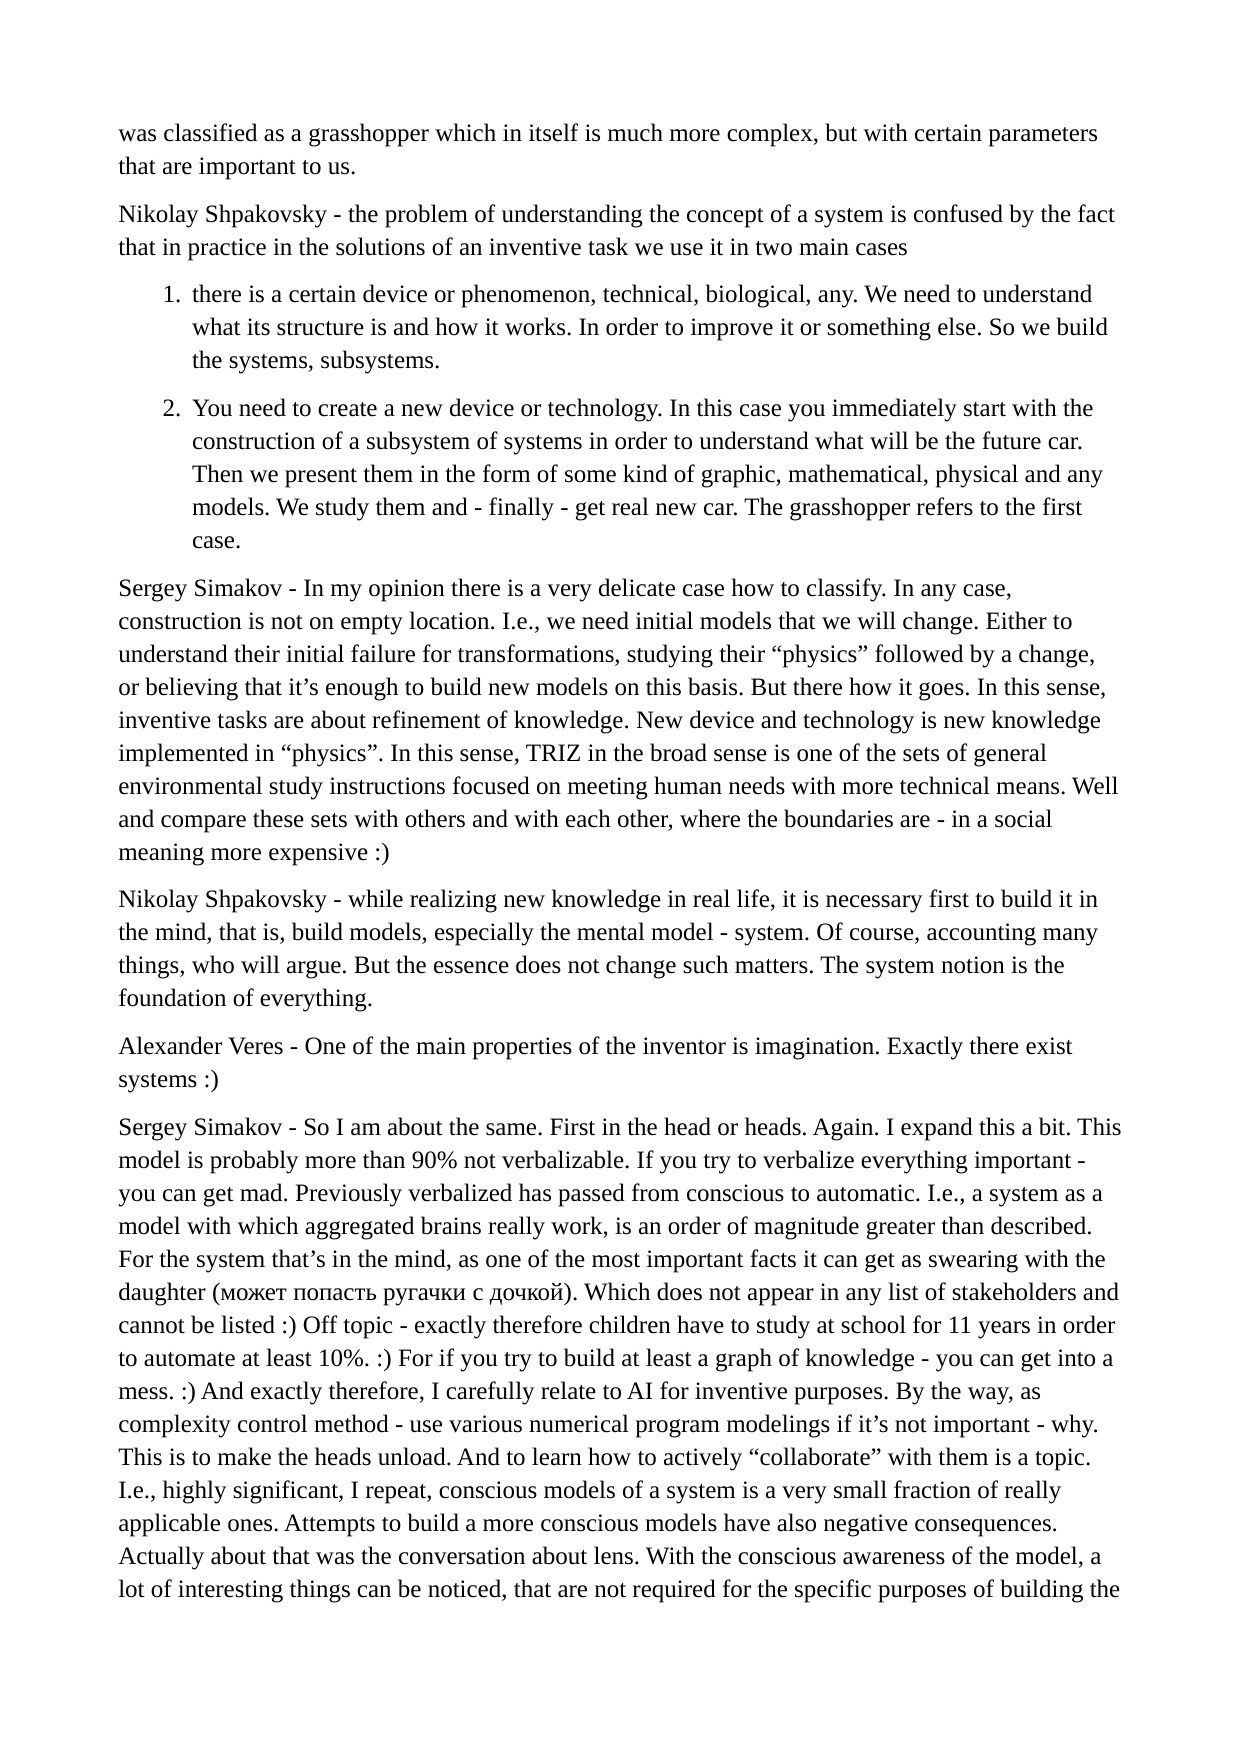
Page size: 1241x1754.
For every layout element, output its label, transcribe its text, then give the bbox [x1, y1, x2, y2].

text Nikolay Shpakovsky - the problem of understanding the concept of a system is confused by the fact that in practice in the solutions of an inventive task we use it in two main cases [118, 199, 1122, 261]
list You need to create a new device or technology. In this case you immediately start with the construction of a subsystem of systems in order to understand what will be the future car. Then we present them in the form of some kind of graphic, mathematical, physical and any models. We study them and - finally - get real new car. The grasshopper refers to the first case. [162, 393, 1122, 554]
text Sergey Simakov - So I am about the same. First in the head or heads. Again. I expand this a bit. This model is probably more than 90% not verbalizable. If you try to verbalize everything important - you can get mad. Previously verbalized has passed from conscious to automatic. I.e., a system as a model with which aggregated brains really work, is an order of magnitude greater than described. For the system that’s in the mind, as one of the most important facts it can get as swearing with the daughter (может попасть ругачки с дочкой). Which does not appear in any list of stakeholders and cannot be listed :) Off topic - exactly therefore children have to study at school for 11 years in order to automate at least 10%. :) For if you try to build at least a graph of knowledge - you can get into a mess. :) And exactly therefore, I carefully relate to AI for inventive purposes. By the way, as complexity control method - use various numerical program modelings if it’s not important - why. This is to make the heads unload. And to learn how to actively “collaborate” with them is a topic. I.e., highly significant, I repeat, conscious models of a system is a very small fraction of really applicable ones. Attempts to build a more conscious models have also negative consequences. Actually about that was the conversation about lens. With the conscious awareness of the model, a lot of interesting things can be noticed, that are not required for the specific purposes of building the [118, 1112, 1122, 1603]
text Sergey Simakov - In my opinion there is a very delicate case how to classify. In any case, construction is not on empty location. I.e., we need initial models that we will change. Either to understand their initial failure for transformations, studying their “physics” followed by a change, or believing that it’s enough to build new models on this basis. But there how it goes. In this sense, inventive tasks are about refinement of knowledge. New device and technology is new knowledge implemented in “physics”. In this sense, TRIZ in the broad sense is one of the sets of general environmental study instructions focused on meeting human needs with more technical means. Well and compare these sets with others and with each other, where the boundaries are - in a social meaning more expensive :) [118, 573, 1122, 866]
text Nikolay Shpakovsky - while realizing new knowledge in real life, it is necessary first to build it in the mind, that is, build models, especially the mental model - system. Of course, accounting many things, who will argue. But the essence does not change such matters. The system notion is the foundation of everything. [118, 884, 1122, 1012]
text Alexander Veres - One of the main properties of the inventor is imagination. Exactly there exist systems :) [118, 1031, 1122, 1093]
text was classified as a grasshopper which in itself is much more complex, but with certain parameters that are important to us. [118, 118, 1122, 180]
list there is a certain device or phenomenon, technical, biological, any. We need to understand what its structure is and how it works. In order to improve it or something else. So we build the systems, subsystems. [162, 279, 1122, 374]
